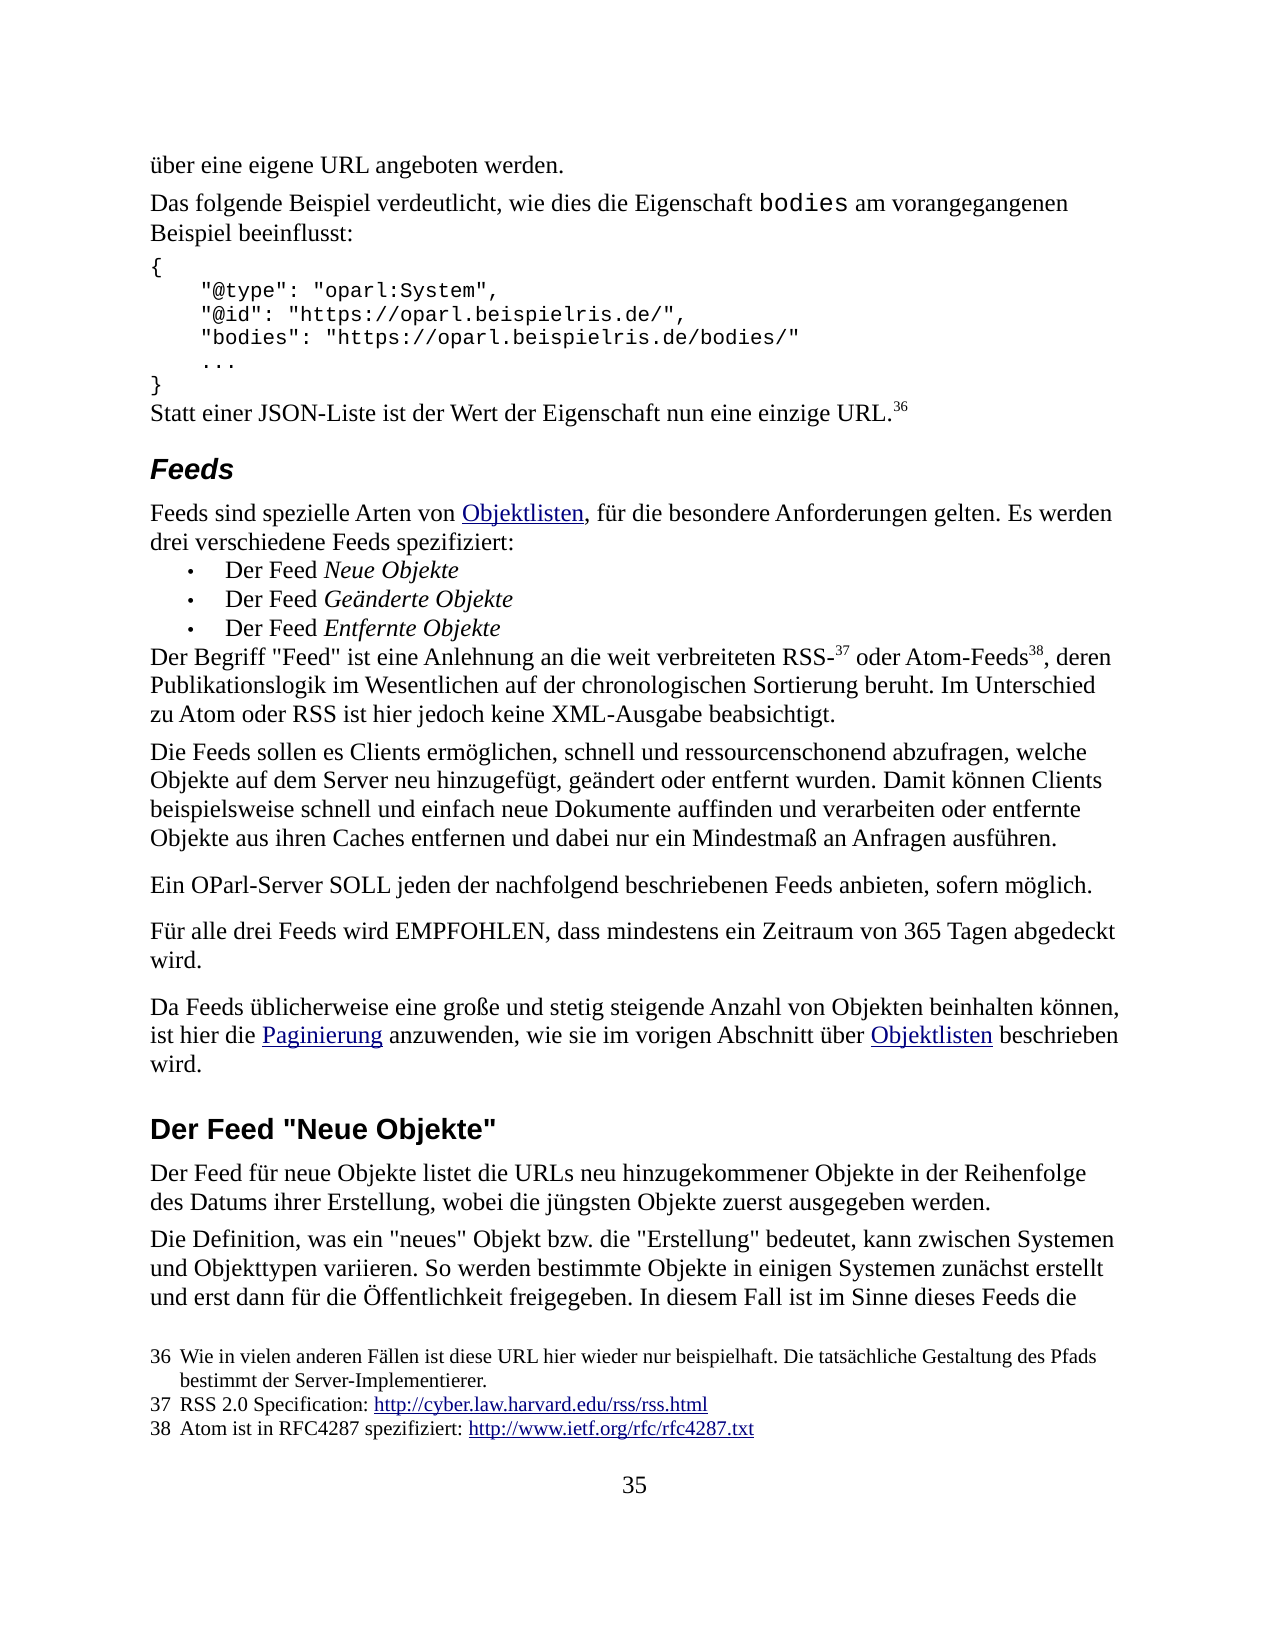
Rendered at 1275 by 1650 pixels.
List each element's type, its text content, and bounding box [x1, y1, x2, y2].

text Feeds sind spezielle Arten von Objektlisten, für die besondere Anforderungen gelten. Es werden drei verschiedene Feeds spezifiziert: [150, 498, 1125, 555]
text RSS 2.0 Specification: http://cyber.law.harvard.edu/rss/rss.html [150, 1392, 1125, 1416]
text Der Feed für neue Objekte listet die URLs neu hinzugekommener Objekte in der Reihenfolge des Datums ihrer Erstellung, wobei die jüngsten Objekte zuerst ausgegeben werden. [150, 1158, 1125, 1216]
text } [150, 374, 1125, 398]
text Für alle drei Feeds wird EMPFOHLEN, dass mindestens ein Zeitraum von 365 Tagen abgedeckt wird. [150, 916, 1125, 974]
text Wie in vielen anderen Fällen ist diese URL hier wieder nur beispielhaft. Die tatsächliche Gestaltung des Pfads bestimmt der Server-Implementierer. [150, 1344, 1125, 1392]
subtitle Feeds [150, 452, 1125, 485]
list Der Feed Geänderte Objekte [187, 584, 1125, 613]
text Die Feeds sollen es Clients ermöglichen, schnell und ressourcenschonend abzufragen, welche Objekte auf dem Server neu hinzugefügt, geändert oder entfernt wurden. Damit können Clients beispielsweise schnell und einfach neue Dokumente auffinden und verarbeiten oder entfernte Objekte aus ihren Caches entfernen und dabei nur ein Mindestmaß an Anfragen ausführen. [150, 737, 1125, 852]
text "@id": "https://oparl.beispielris.de/", [150, 303, 1125, 327]
list Der Feed Neue Objekte [187, 555, 1125, 584]
text Der Begriff "Feed" ist eine Anlehnung an die weit verbreiteten RSS- oder Atom-Feeds, deren Publikationslogik im Wesentlichen auf der chronologischen Sortierung beruht. Im Unterschied zu Atom oder RSS ist hier jedoch keine XML-Ausgabe beabsichtigt. [150, 642, 1125, 728]
text "@type": "oparl:System", [150, 280, 1125, 303]
subtitle Der Feed "Neue Objekte" [150, 1112, 1125, 1146]
list Der Feed Entfernte Objekte [187, 613, 1125, 642]
text Statt einer JSON-Liste ist der Wert der Eigenschaft nun eine einzige URL. [150, 398, 1125, 427]
text "bodies": "https://oparl.beispielris.de/bodies/" [150, 327, 1125, 351]
text über eine eigene URL angeboten werden. [150, 150, 1125, 179]
text Die Definition, was ein "neues" Objekt bzw. die "Erstellung" bedeutet, kann zwischen Systemen und Objekttypen variieren. So werden bestimmte Objekte in einigen Systemen zunächst erstellt und erst dann für die Öffentlichkeit freigegeben. In diesem Fall ist im Sinne dieses Feeds die [150, 1224, 1125, 1311]
text { [150, 256, 1125, 280]
text Das folgende Beispiel verdeutlicht, wie dies die Eigenschaft bodies am vorangegangenen Beispiel beeinflusst: [150, 188, 1125, 247]
text ... [150, 351, 1125, 374]
text Atom ist in RFC4287 spezifiziert: http://www.ietf.org/rfc/rfc4287.txt [150, 1416, 1125, 1440]
text Ein OParl-Server SOLL jeden der nachfolgend beschriebenen Feeds anbieten, sofern möglich. [150, 870, 1125, 898]
text Da Feeds üblicherweise eine große und stetig steigende Anzahl von Objekten beinhalten können, ist hier die Paginierung anzuwenden, wie sie im vorigen Abschnitt über Objektlisten beschrieben wird. [150, 992, 1125, 1078]
